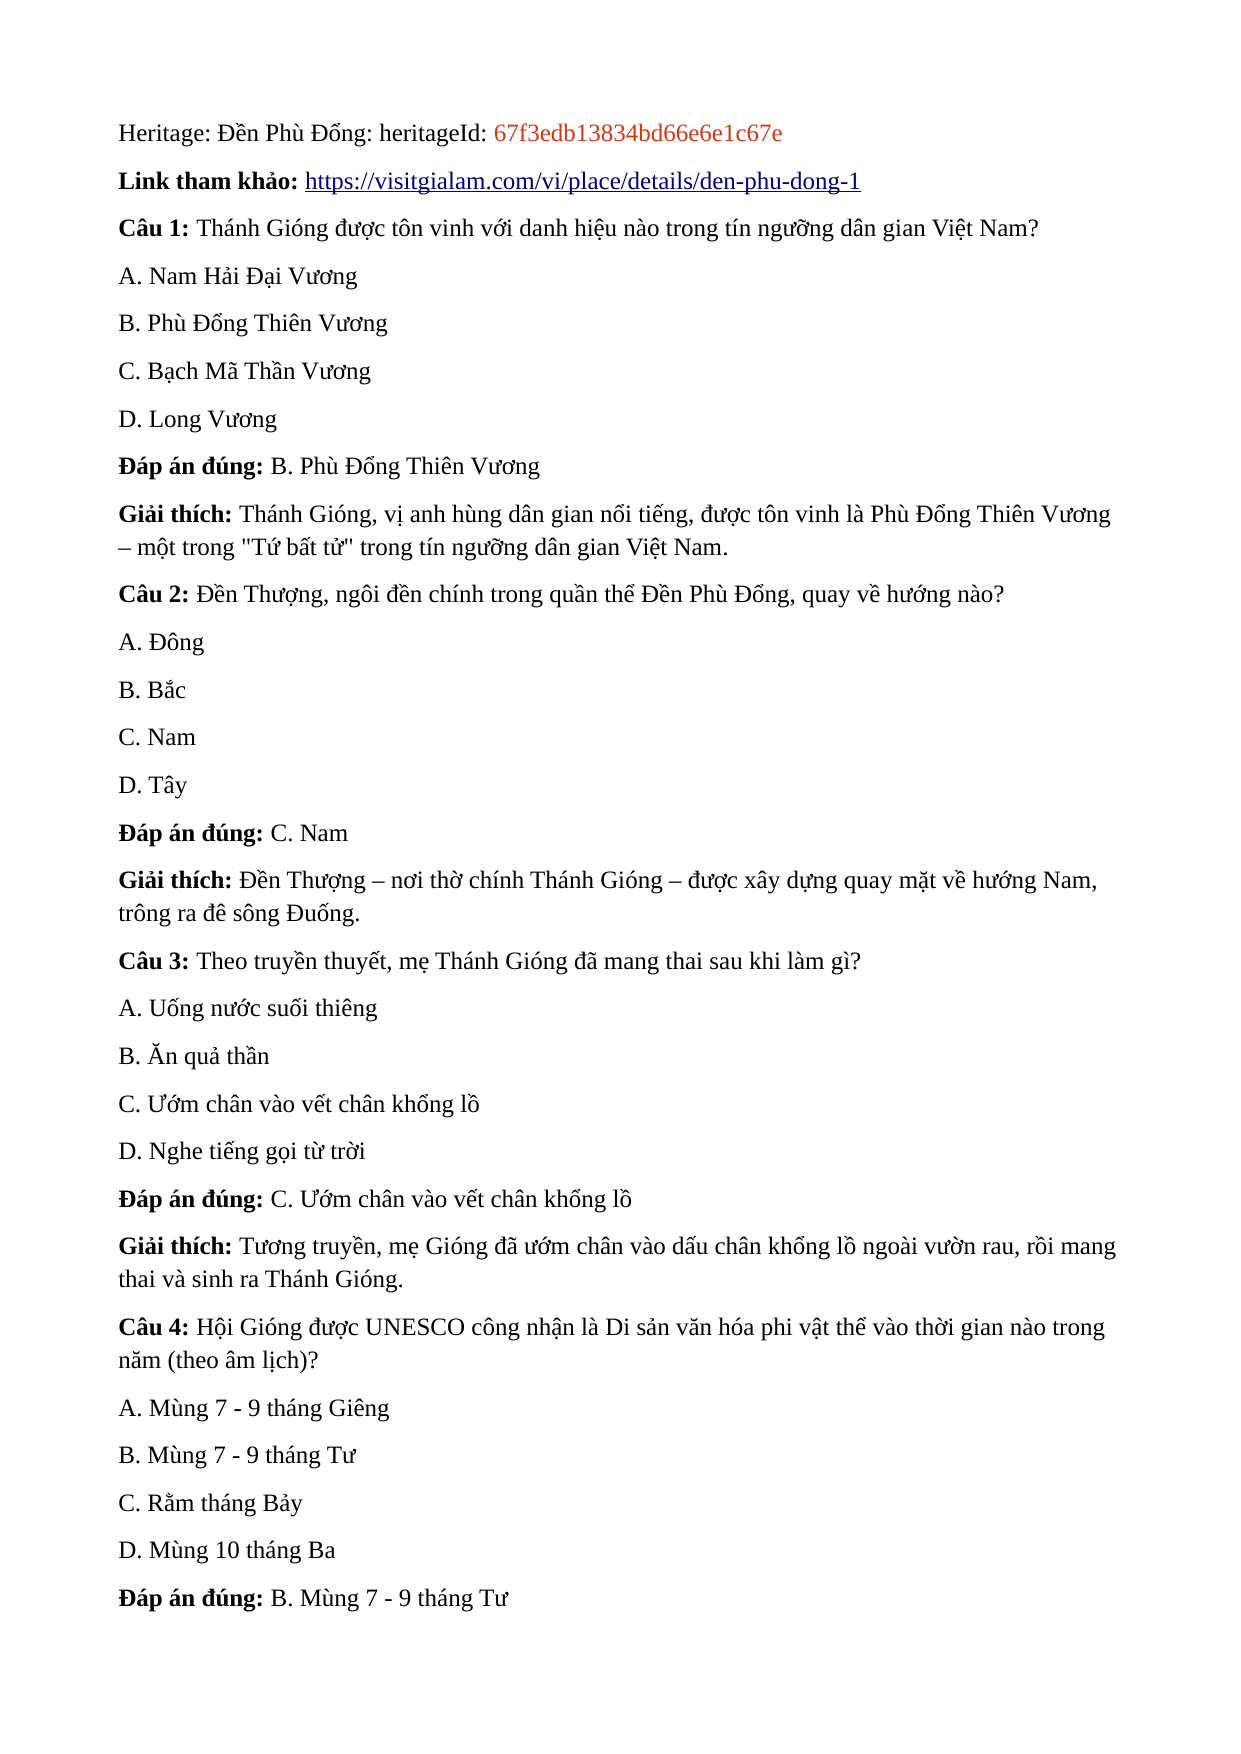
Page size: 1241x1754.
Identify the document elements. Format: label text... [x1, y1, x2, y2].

text Đáp án đúng: C. Ướm chân vào vết chân khổng lồ [118, 1184, 1122, 1213]
text Câu 4: Hội Gióng được UNESCO công nhận là Di sản văn hóa phi vật thể vào thời gian nào trong năm (theo âm lịch)? [118, 1312, 1122, 1374]
text Heritage: Đền Phù Đổng: heritageId: 67f3edb13834bd66e6e1c67e [118, 118, 1122, 147]
text Giải thích: Thánh Gióng, vị anh hùng dân gian nổi tiếng, được tôn vinh là Phù Đổng Thiên Vương – một trong "Tứ bất tử" trong tín ngưỡng dân gian Việt Nam. [118, 499, 1122, 561]
text D. Tây [118, 770, 1122, 799]
text C. Rằm tháng Bảy [118, 1488, 1122, 1517]
text D. Mùng 10 tháng Ba [118, 1536, 1122, 1564]
text Đáp án đúng: C. Nam [118, 818, 1122, 846]
text Câu 1: Thánh Gióng được tôn vinh với danh hiệu nào trong tín ngưỡng dân gian Việt Nam? [118, 213, 1122, 242]
text B. Phù Đổng Thiên Vương [118, 308, 1122, 337]
text A. Mùng 7 - 9 tháng Giêng [118, 1393, 1122, 1421]
text Giải thích: Tương truyền, mẹ Gióng đã ướm chân vào dấu chân khổng lồ ngoài vườn rau, rồi mang thai và sinh ra Thánh Gióng. [118, 1231, 1122, 1293]
text Link tham khảo: https://visitgialam.com/vi/place/details/den-phu-dong-1 [118, 166, 1122, 194]
text C. Bạch Mã Thần Vương [118, 356, 1122, 385]
text C. Ướm chân vào vết chân khổng lồ [118, 1089, 1122, 1117]
text A. Uống nước suối thiêng [118, 993, 1122, 1022]
text Giải thích: Đền Thượng – nơi thờ chính Thánh Gióng – được xây dựng quay mặt về hướng Nam, trông ra đê sông Đuống. [118, 865, 1122, 927]
text A. Đông [118, 627, 1122, 656]
text A. Nam Hải Đại Vương [118, 261, 1122, 290]
text Câu 2: Đền Thượng, ngôi đền chính trong quần thể Đền Phù Đổng, quay về hướng nào? [118, 579, 1122, 608]
text D. Nghe tiếng gọi từ trời [118, 1136, 1122, 1165]
text Câu 3: Theo truyền thuyết, mẹ Thánh Gióng đã mang thai sau khi làm gì? [118, 946, 1122, 974]
text Đáp án đúng: B. Phù Đổng Thiên Vương [118, 451, 1122, 480]
text B. Bắc [118, 675, 1122, 703]
text D. Long Vương [118, 404, 1122, 432]
text B. Ăn quả thần [118, 1041, 1122, 1070]
text B. Mùng 7 - 9 tháng Tư [118, 1440, 1122, 1469]
text C. Nam [118, 722, 1122, 751]
text Đáp án đúng: B. Mùng 7 - 9 tháng Tư [118, 1583, 1122, 1612]
